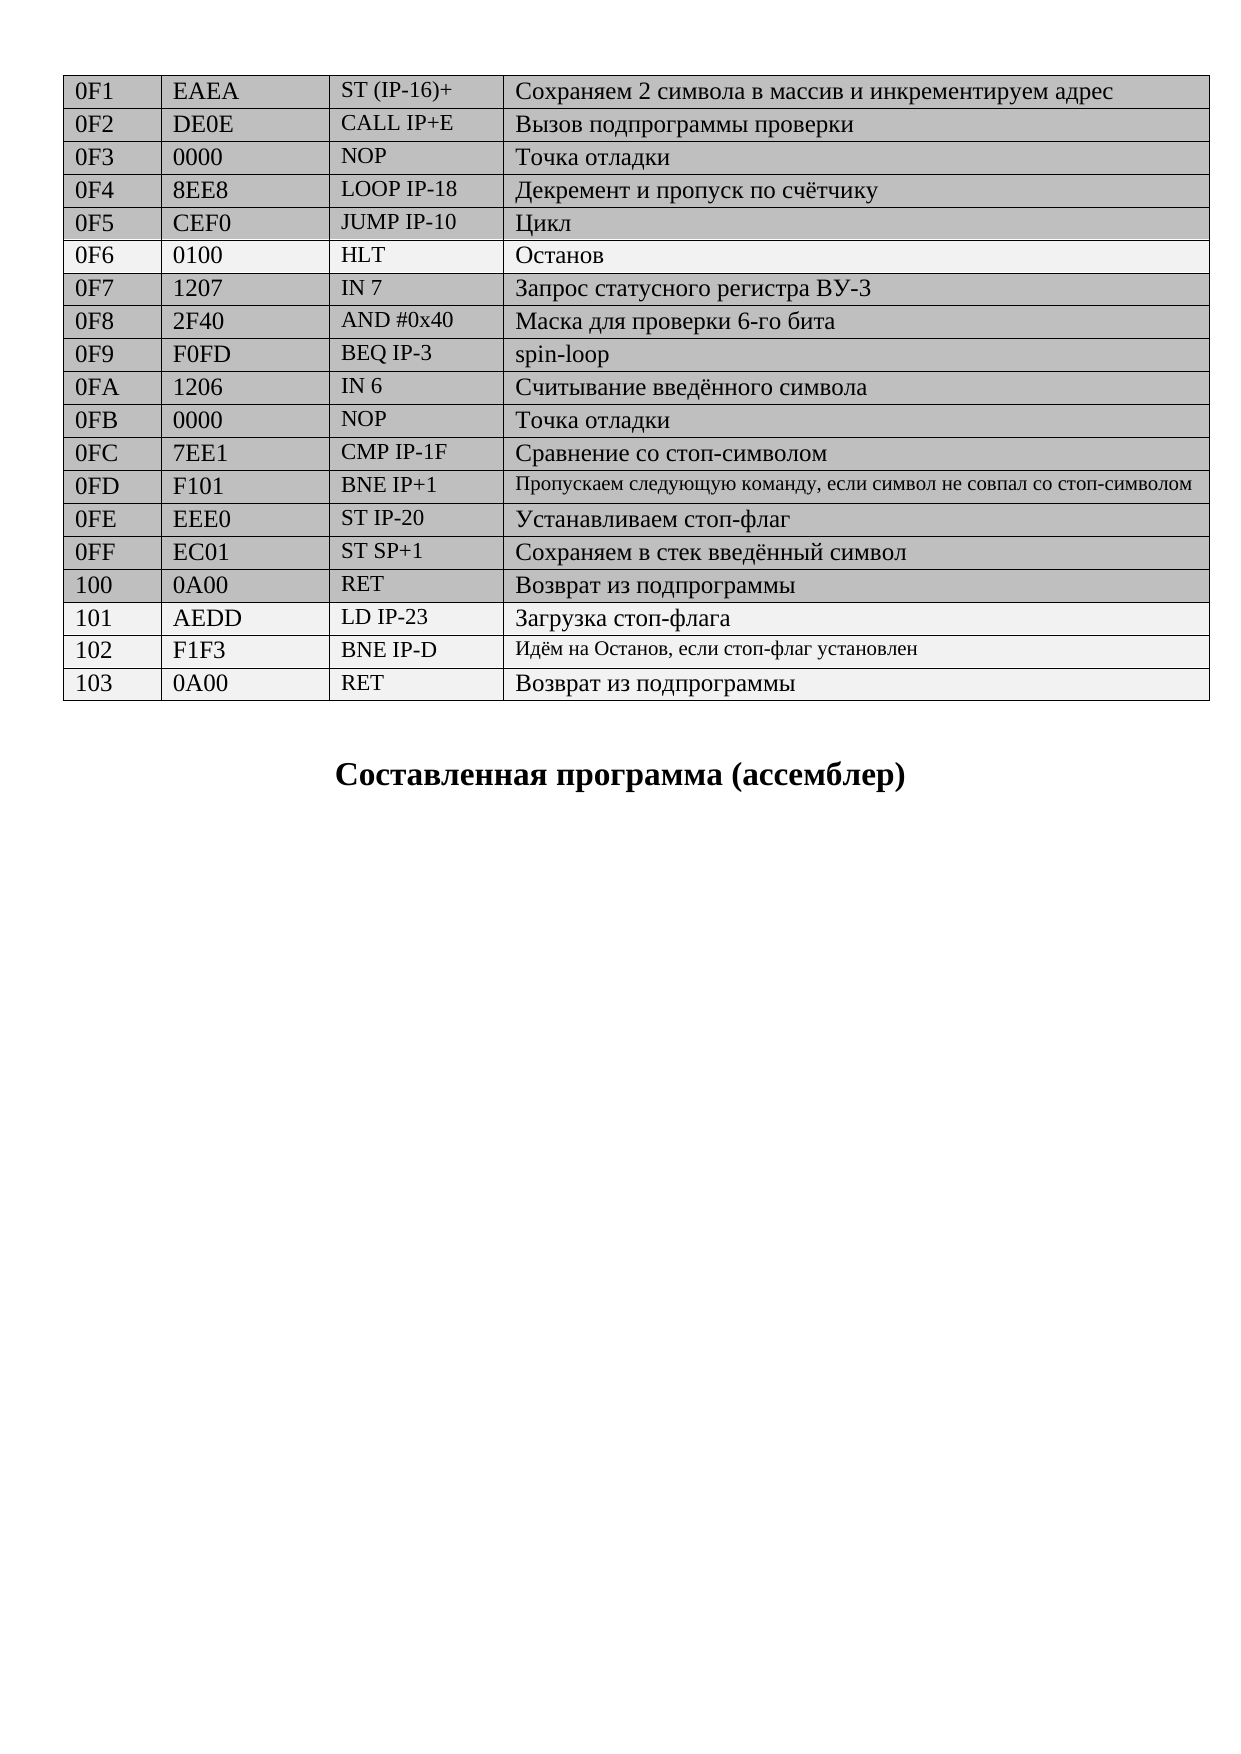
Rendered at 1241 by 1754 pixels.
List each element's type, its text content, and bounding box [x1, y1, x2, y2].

table_cell Точка отладки [504, 142, 1209, 174]
table_cell 0FC [64, 438, 161, 470]
table_cell CEF0 [162, 208, 329, 239]
table_cell ST IP-20 [330, 504, 503, 536]
table_cell 0A00 [162, 570, 329, 602]
table_cell 0FD [64, 471, 161, 503]
table_cell spin-loop [504, 339, 1209, 371]
table_cell 1206 [162, 372, 329, 404]
table_cell Вызов подпрограммы проверки [504, 109, 1209, 141]
table_cell LD IP-23 [330, 603, 503, 634]
table_cell HLT [330, 241, 503, 272]
table_cell 101 [64, 603, 161, 634]
table_cell Возврат из подпрограммы [504, 669, 1209, 700]
table_cell 0F9 [64, 339, 161, 371]
table_cell JUMP IP-10 [330, 208, 503, 239]
table_cell EAEA [162, 76, 329, 108]
table_cell 0F6 [64, 241, 161, 272]
table_cell BEQ IP-3 [330, 339, 503, 371]
table_cell 0FA [64, 372, 161, 404]
table_cell F1F3 [162, 636, 329, 667]
table_cell Сохраняем в стек введённый символ [504, 537, 1209, 569]
table_cell RET [330, 669, 503, 700]
table_cell Идём на Останов, если стоп-флаг установлен [504, 636, 1209, 667]
table_cell AEDD [162, 603, 329, 634]
table_cell Возврат из подпрограммы [504, 570, 1209, 602]
table_cell Цикл [504, 208, 1209, 239]
table_cell 8EE8 [162, 175, 329, 207]
table_cell 0F7 [64, 274, 161, 305]
table_cell 0FE [64, 504, 161, 536]
table_cell 0A00 [162, 669, 329, 700]
table_cell 0FF [64, 537, 161, 569]
table_cell 2F40 [162, 306, 329, 338]
table_cell 0000 [162, 142, 329, 174]
table_cell 0F5 [64, 208, 161, 239]
table_cell Загрузка стоп-флага [504, 603, 1209, 634]
table_cell CALL IP+E [330, 109, 503, 141]
table_cell 102 [64, 636, 161, 667]
table_cell IN 6 [330, 372, 503, 404]
table_cell 0F2 [64, 109, 161, 141]
table_cell Считывание введённого символа [504, 372, 1209, 404]
table_cell Маска для проверки 6-го бита [504, 306, 1209, 338]
table_cell CMP IP-1F [330, 438, 503, 470]
table_cell Декремент и пропуск по счётчику [504, 175, 1209, 207]
table_cell 0F8 [64, 306, 161, 338]
table_cell Сравнение со стоп-символом [504, 438, 1209, 470]
table_cell 7EE1 [162, 438, 329, 470]
table_cell NOP [330, 142, 503, 174]
table_cell ST SP+1 [330, 537, 503, 569]
table_cell Запрос статусного регистра ВУ-3 [504, 274, 1209, 305]
table_cell Устанавливаем стоп-флаг [504, 504, 1209, 536]
table_cell 1207 [162, 274, 329, 305]
table_cell F0FD [162, 339, 329, 371]
table_cell EC01 [162, 537, 329, 569]
table_cell IN 7 [330, 274, 503, 305]
table_cell ST (IP-16)+ [330, 76, 503, 108]
table_cell LOOP IP-18 [330, 175, 503, 207]
table_cell DE0E [162, 109, 329, 141]
table_cell 0F4 [64, 175, 161, 207]
table_cell BNE IP-D [330, 636, 503, 667]
table_cell 0000 [162, 405, 329, 437]
table_cell 103 [64, 669, 161, 700]
table_cell F101 [162, 471, 329, 503]
table_cell 0FB [64, 405, 161, 437]
table_cell NOP [330, 405, 503, 437]
table_cell Останов [504, 241, 1209, 272]
table_cell Пропускаем следующую команду, если символ не совпал со стоп-символом [504, 471, 1209, 503]
table_cell RET [330, 570, 503, 602]
table_cell Точка отладки [504, 405, 1209, 437]
table_cell 100 [64, 570, 161, 602]
table_cell 0F3 [64, 142, 161, 174]
table_cell Сохраняем 2 символа в массив и инкрементируем адрес [504, 76, 1209, 108]
table_cell 0F1 [64, 76, 161, 108]
table_cell EEE0 [162, 504, 329, 536]
table_cell BNE IP+1 [330, 471, 503, 503]
table_cell AND #0x40 [330, 306, 503, 338]
table_cell 0100 [162, 241, 329, 272]
subtitle Составленная программа (ассемблер) [75, 754, 1165, 793]
